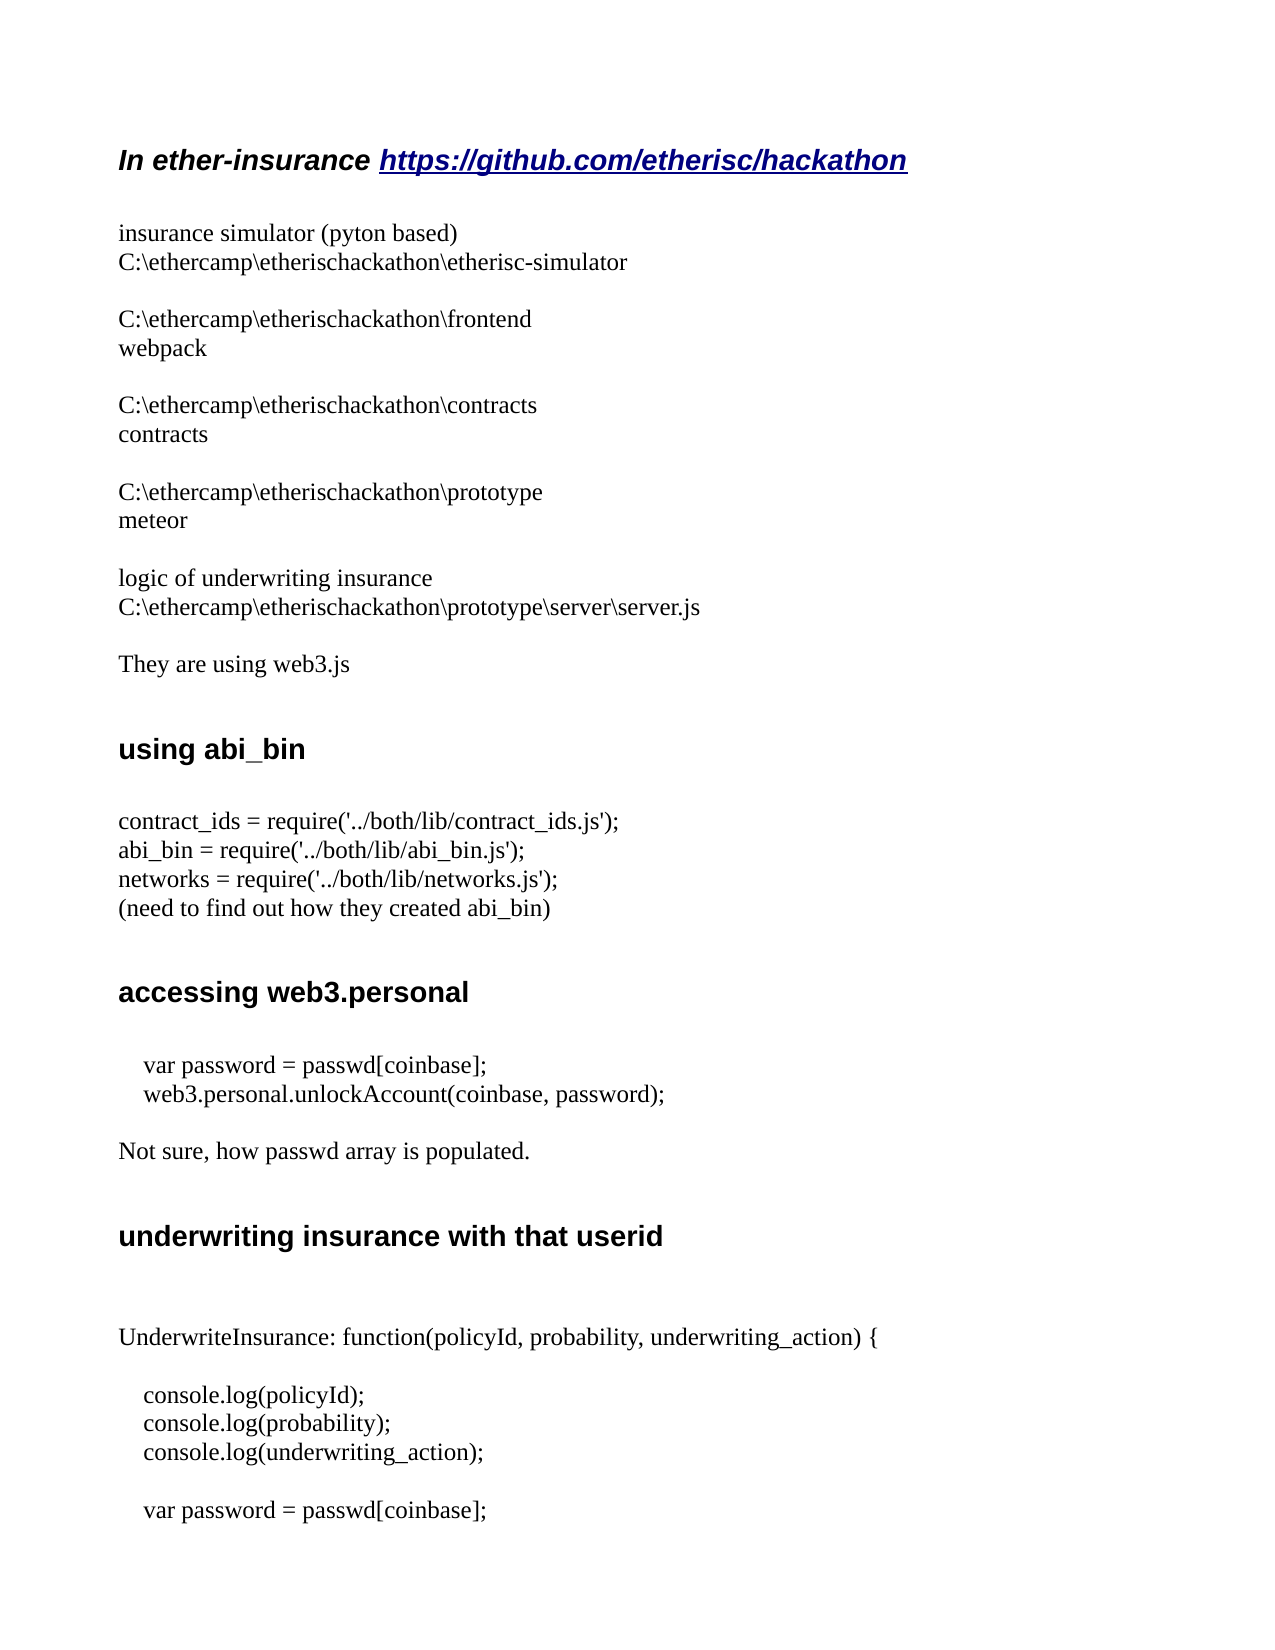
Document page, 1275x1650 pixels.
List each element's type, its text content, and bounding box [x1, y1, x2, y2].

text abi_bin = require('../both/lib/abi_bin.js'); [118, 835, 1157, 864]
text (need to find out how they created abi_bin) [118, 893, 1157, 921]
text console.log(probability); [118, 1408, 1157, 1437]
text console.log(underwriting_action); [118, 1437, 1157, 1466]
text contract_ids = require('../both/lib/contract_ids.js'); [118, 806, 1157, 835]
text UnderwriteInsurance: function(policyId, probability, underwriting_action) { [118, 1322, 1157, 1351]
text var password = passwd[coinbase]; [118, 1495, 1157, 1523]
text logic of underwriting insurance [118, 563, 1157, 592]
subtitle underwriting insurance with that userid [118, 1219, 1157, 1252]
text var password = passwd[coinbase]; [118, 1050, 1157, 1079]
text C:\ethercamp\etherischackathon\etherisc-simulator [118, 247, 1157, 275]
text meteor [118, 505, 1157, 534]
text C:\ethercamp\etherischackathon\frontend [118, 304, 1157, 333]
text C:\ethercamp\etherischackathon\contracts [118, 390, 1157, 419]
text C:\ethercamp\etherischackathon\prototype [118, 477, 1157, 505]
subtitle In ether-insurance https://github.com/etherisc/hackathon [118, 143, 1157, 177]
text networks = require('../both/lib/networks.js'); [118, 864, 1157, 893]
text Not sure, how passwd array is populated. [118, 1136, 1157, 1165]
text web3.personal.unlockAccount(coinbase, password); [118, 1079, 1157, 1107]
text They are using web3.js [118, 649, 1157, 678]
text insurance simulator (pyton based) [118, 218, 1157, 247]
text contracts [118, 419, 1157, 448]
text C:\ethercamp\etherischackathon\prototype\server\server.js [118, 592, 1157, 620]
subtitle using abi_bin [118, 732, 1157, 765]
subtitle accessing web3.personal [118, 975, 1157, 1009]
text console.log(policyId); [118, 1380, 1157, 1408]
text webpack [118, 333, 1157, 362]
